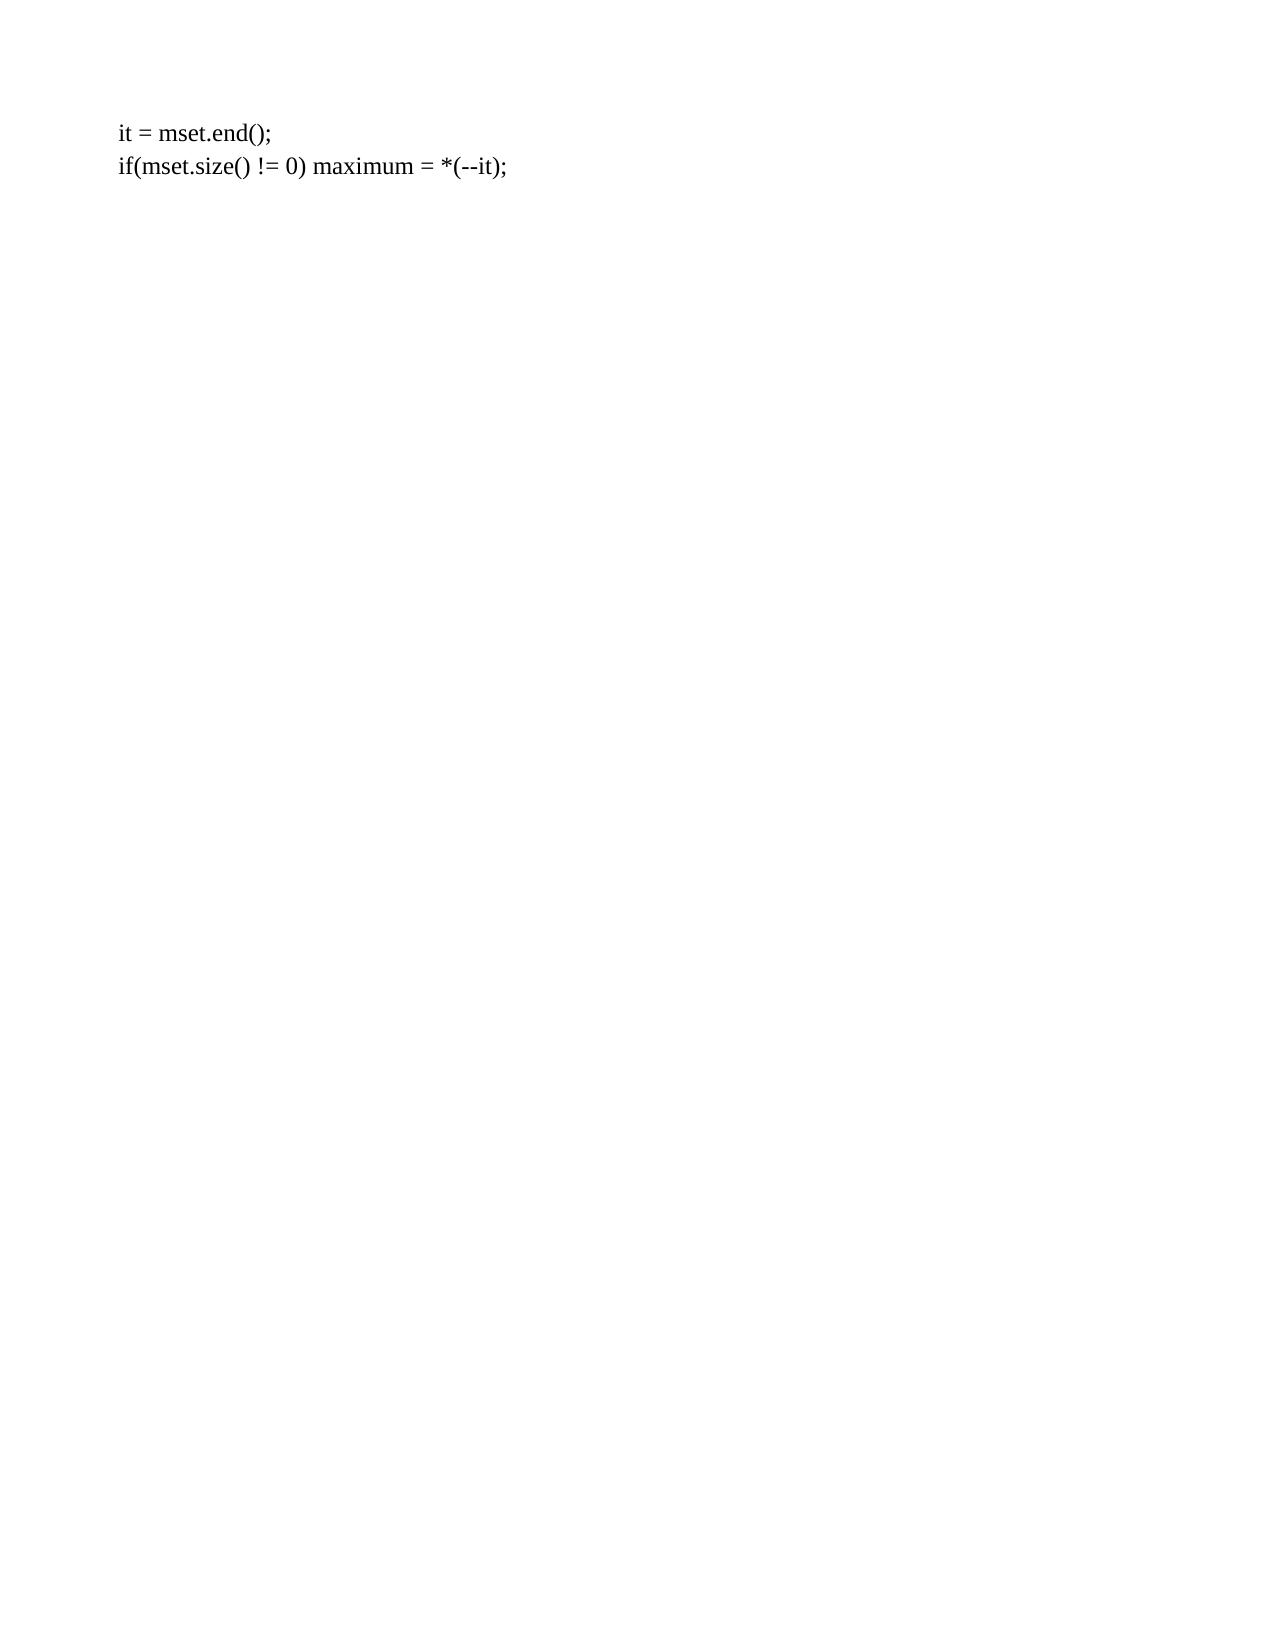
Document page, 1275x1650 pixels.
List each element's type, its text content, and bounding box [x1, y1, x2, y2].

text it = mset.end(); [118, 118, 1157, 147]
text if(mset.size() != 0) maximum = *(--it); [118, 151, 1157, 180]
